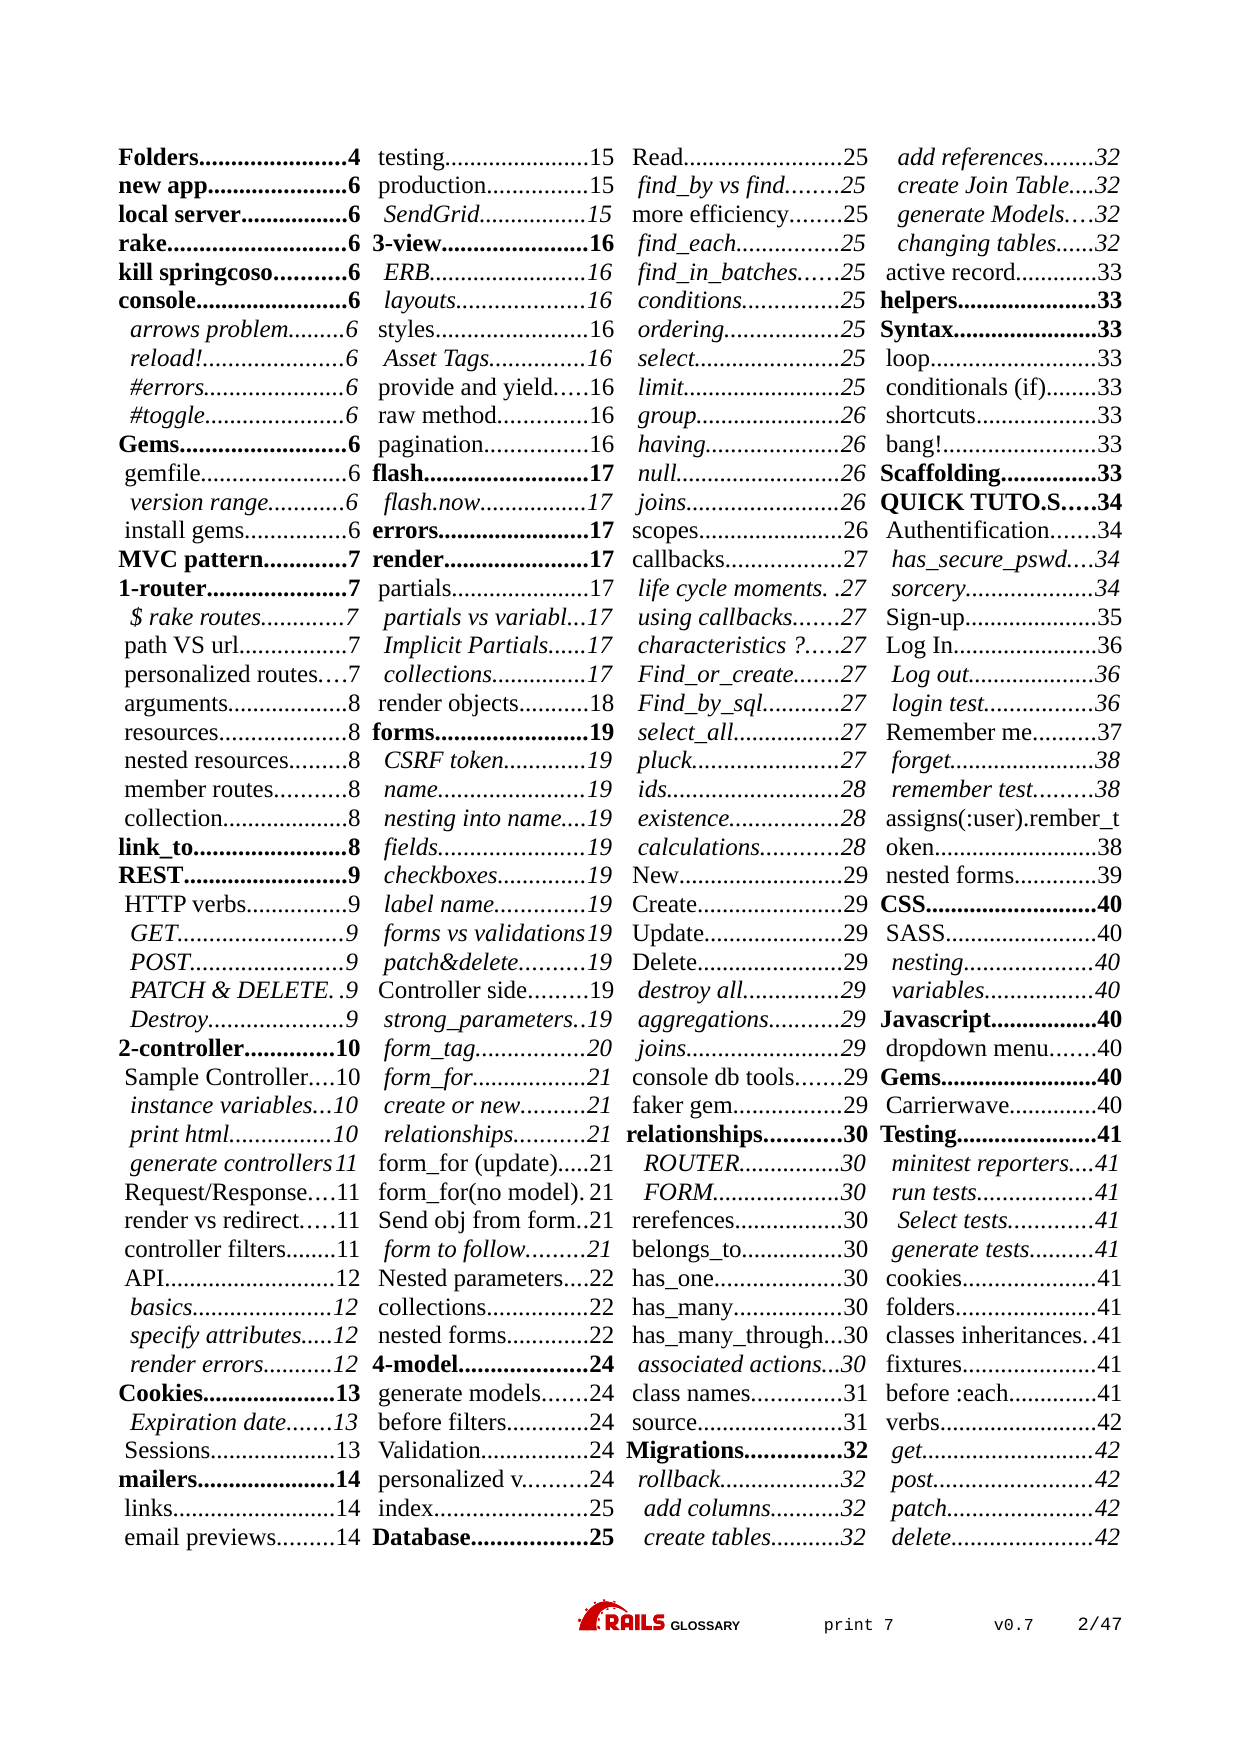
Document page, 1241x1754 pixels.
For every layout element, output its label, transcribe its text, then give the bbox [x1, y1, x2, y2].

text arguments 8 [124, 688, 360, 717]
text links 14 [124, 1493, 360, 1522]
text CSRF token 19 [384, 746, 614, 774]
text Expiration date 13 [130, 1407, 360, 1436]
text MVC pattern 7 [118, 544, 360, 573]
text Nested parameters 22 [378, 1263, 614, 1292]
text link_to 8 [118, 832, 360, 861]
text basics 12 [130, 1292, 360, 1321]
text PATCH & DELETE 9 [130, 976, 360, 1004]
text relationships 30 [626, 1119, 868, 1148]
text path VS url 7 [124, 631, 360, 659]
text patch&delete 19 [384, 947, 614, 976]
text characteristics ? 27 [638, 631, 868, 659]
text Log out 36 [891, 659, 1122, 688]
text Delete 29 [632, 947, 868, 976]
text run tests 41 [891, 1177, 1122, 1206]
text 3-view 16 [372, 228, 614, 257]
text render vs redirect 11 [124, 1206, 360, 1234]
text Migrations 32 [626, 1436, 868, 1464]
text calculations 28 [638, 832, 868, 861]
text production 15 [378, 171, 614, 199]
text before :each 41 [886, 1378, 1122, 1407]
text nested forms 22 [378, 1321, 614, 1349]
text loop 33 [886, 343, 1122, 372]
text life cycle moments 27 [638, 573, 868, 602]
text member routes 8 [124, 774, 360, 803]
text layouts 16 [384, 286, 614, 314]
text index 25 [378, 1493, 614, 1522]
text add columns 32 [643, 1493, 868, 1522]
text render objects 18 [378, 688, 614, 717]
text label name 19 [384, 889, 614, 918]
text folders 41 [886, 1292, 1122, 1321]
text gemfile 6 [124, 458, 360, 487]
text styles 16 [378, 314, 614, 343]
text generate Models 32 [897, 199, 1122, 228]
text helpers 33 [880, 286, 1122, 314]
text GET 9 [130, 918, 360, 947]
text nested forms 39 [886, 861, 1122, 889]
text get 42 [891, 1436, 1122, 1464]
text New 29 [632, 861, 868, 889]
text SendGrid 15 [384, 199, 614, 228]
text more efficiency 25 [632, 199, 868, 228]
text has_many 30 [632, 1292, 868, 1321]
text relationships 21 [384, 1119, 614, 1148]
text Update 29 [632, 918, 868, 947]
text console 6 [118, 286, 360, 314]
text faker gem 29 [632, 1091, 868, 1119]
text resources 8 [124, 717, 360, 746]
text Log In 36 [886, 631, 1122, 659]
text generate models 24 [378, 1378, 614, 1407]
text group 26 [638, 401, 868, 429]
text nesting 40 [891, 947, 1122, 976]
text active record 33 [886, 257, 1122, 286]
text POST 9 [130, 947, 360, 976]
text create Join Table 32 [897, 171, 1122, 199]
text raw method 16 [378, 401, 614, 429]
text shortcuts 33 [886, 401, 1122, 429]
text ordering 25 [638, 314, 868, 343]
text Sessions 13 [124, 1436, 360, 1464]
text form to follow 21 [384, 1234, 614, 1263]
text new app 6 [118, 171, 360, 199]
text flash 17 [372, 458, 614, 487]
text remember test 38 [891, 774, 1122, 803]
text nesting into name 19 [384, 803, 614, 832]
text personalized routes 7 [124, 659, 360, 688]
text controller filters 11 [124, 1234, 360, 1263]
text console db tools 29 [632, 1062, 868, 1091]
text has_secure_pswd 34 [891, 544, 1122, 573]
text version range 6 [130, 487, 360, 516]
text Folders 4 [118, 142, 360, 171]
text changing tables 32 [897, 228, 1122, 257]
text Asset Tags 16 [384, 343, 614, 372]
text Destroy 9 [130, 1004, 360, 1033]
text conditionals (if) 33 [886, 372, 1122, 401]
text Javascript 40 [880, 1004, 1122, 1033]
text scopes 26 [632, 516, 868, 544]
text callbacks 27 [632, 544, 868, 573]
text associated actions 30 [638, 1349, 868, 1378]
text collection 8 [124, 803, 360, 832]
text email previews 14 [124, 1522, 360, 1551]
text forms vs validations 19 [384, 918, 614, 947]
text reload! 6 [130, 343, 360, 372]
text aggregations 29 [638, 1004, 868, 1033]
text kill springcoso 6 [118, 257, 360, 286]
text SASS 40 [886, 918, 1122, 947]
text create or new 21 [384, 1091, 614, 1119]
text delete 42 [891, 1522, 1122, 1551]
text Select tests 41 [897, 1206, 1122, 1234]
text ids 28 [638, 774, 868, 803]
text pagination 16 [378, 429, 614, 458]
text Gems 6 [118, 429, 360, 458]
text has_many_through 30 [632, 1321, 868, 1349]
text Send obj from form 21 [378, 1206, 614, 1234]
text minitest reporters 41 [891, 1148, 1122, 1177]
text form_for(no model) 21 [378, 1177, 614, 1206]
text Syntax 33 [880, 314, 1122, 343]
text generate controllers 11 [130, 1148, 360, 1177]
text #toggle 6 [130, 401, 360, 429]
text find_each 25 [638, 228, 868, 257]
text Sample Controller 10 [124, 1062, 360, 1091]
text post 42 [891, 1464, 1122, 1493]
text render 17 [372, 544, 614, 573]
text create tables 32 [643, 1522, 868, 1551]
text existence 28 [638, 803, 868, 832]
text QUICK TUTO.S 34 [880, 487, 1122, 516]
text conditions 25 [638, 286, 868, 314]
text name 19 [384, 774, 614, 803]
text instance variables 10 [130, 1091, 360, 1119]
text sorcery 34 [891, 573, 1122, 602]
text forget 38 [891, 746, 1122, 774]
text has_one 30 [632, 1263, 868, 1292]
text REST 9 [118, 861, 360, 889]
text having 26 [638, 429, 868, 458]
text Remember me 37 [886, 717, 1122, 746]
text partials vs variabl 17 [384, 602, 614, 631]
text $ rake routes 7 [130, 602, 360, 631]
text bang! 33 [886, 429, 1122, 458]
text checkboxes 19 [384, 861, 614, 889]
text HTTP verbs 9 [124, 889, 360, 918]
text flash.now 17 [384, 487, 614, 516]
text provide and yield 16 [378, 372, 614, 401]
text rake 6 [118, 228, 360, 257]
text verbs 42 [886, 1407, 1122, 1436]
text Request/Response 11 [124, 1177, 360, 1206]
text form_for 21 [384, 1062, 614, 1091]
text forms 19 [372, 717, 614, 746]
text Testing 41 [880, 1119, 1122, 1148]
text destroy all 29 [638, 976, 868, 1004]
text class names 31 [632, 1378, 868, 1407]
text testing 15 [378, 142, 614, 171]
text variables 40 [891, 976, 1122, 1004]
text collections 22 [378, 1292, 614, 1321]
text select 25 [638, 343, 868, 372]
text add references 32 [897, 142, 1122, 171]
text login test 36 [891, 688, 1122, 717]
text mailers 14 [118, 1464, 360, 1493]
text fields 19 [384, 832, 614, 861]
text rollback 32 [638, 1464, 868, 1493]
text Read 25 [632, 142, 868, 171]
text rerefences 30 [632, 1206, 868, 1234]
text joins 29 [638, 1033, 868, 1062]
text Gems 40 [880, 1062, 1122, 1091]
text 1-router 7 [118, 573, 360, 602]
text Find_by_sql 27 [638, 688, 868, 717]
text form_for (update) 21 [378, 1148, 614, 1177]
text ROUTER 30 [643, 1148, 868, 1177]
text patch 42 [891, 1493, 1122, 1522]
text find_in_batches 25 [638, 257, 868, 286]
text form_tag 20 [384, 1033, 614, 1062]
text nested resources 8 [124, 746, 360, 774]
text assigns(:user).rember_token 38 [886, 803, 1122, 861]
text CSS 40 [880, 889, 1122, 918]
text joins 26 [638, 487, 868, 516]
text Find_or_create 27 [638, 659, 868, 688]
text strong_parameters 19 [384, 1004, 614, 1033]
text source 31 [632, 1407, 868, 1436]
text errors 17 [372, 516, 614, 544]
text Cookies 13 [118, 1378, 360, 1407]
text personalized v. 24 [378, 1464, 614, 1493]
text Validation 24 [378, 1436, 614, 1464]
text arrows problem 6 [130, 314, 360, 343]
text 4-model 24 [372, 1349, 614, 1378]
text partials 17 [378, 573, 614, 602]
text collections 17 [384, 659, 614, 688]
text Create 29 [632, 889, 868, 918]
text local server 6 [118, 199, 360, 228]
text select_all 27 [638, 717, 868, 746]
text Database 25 [372, 1522, 614, 1551]
text limit 25 [638, 372, 868, 401]
text cookies 41 [886, 1263, 1122, 1292]
text install gems 6 [124, 516, 360, 544]
text 2-controller 10 [118, 1033, 360, 1062]
text Controller side 19 [378, 976, 614, 1004]
text print html 10 [130, 1119, 360, 1148]
text Implicit Partials 17 [384, 631, 614, 659]
text classes inheritances 41 [886, 1321, 1122, 1349]
text fixtures 41 [886, 1349, 1122, 1378]
text belongs_to 30 [632, 1234, 868, 1263]
text using callbacks 27 [638, 602, 868, 631]
text Sign-up 35 [886, 602, 1122, 631]
text specify attributes 12 [130, 1321, 360, 1349]
text render errors 12 [130, 1349, 360, 1378]
text Scaffolding 33 [880, 458, 1122, 487]
text before filters 24 [378, 1407, 614, 1436]
text null 26 [638, 458, 868, 487]
text Carrierwave 40 [886, 1091, 1122, 1119]
text generate tests 41 [891, 1234, 1122, 1263]
text FORM 30 [643, 1177, 868, 1206]
text find_by vs find 25 [638, 171, 868, 199]
text pluck 27 [638, 746, 868, 774]
text dropdown menu 40 [886, 1033, 1122, 1062]
text API 12 [124, 1263, 360, 1292]
text #errors 6 [130, 372, 360, 401]
text Authentification 34 [886, 516, 1122, 544]
text ERB 16 [384, 257, 614, 286]
